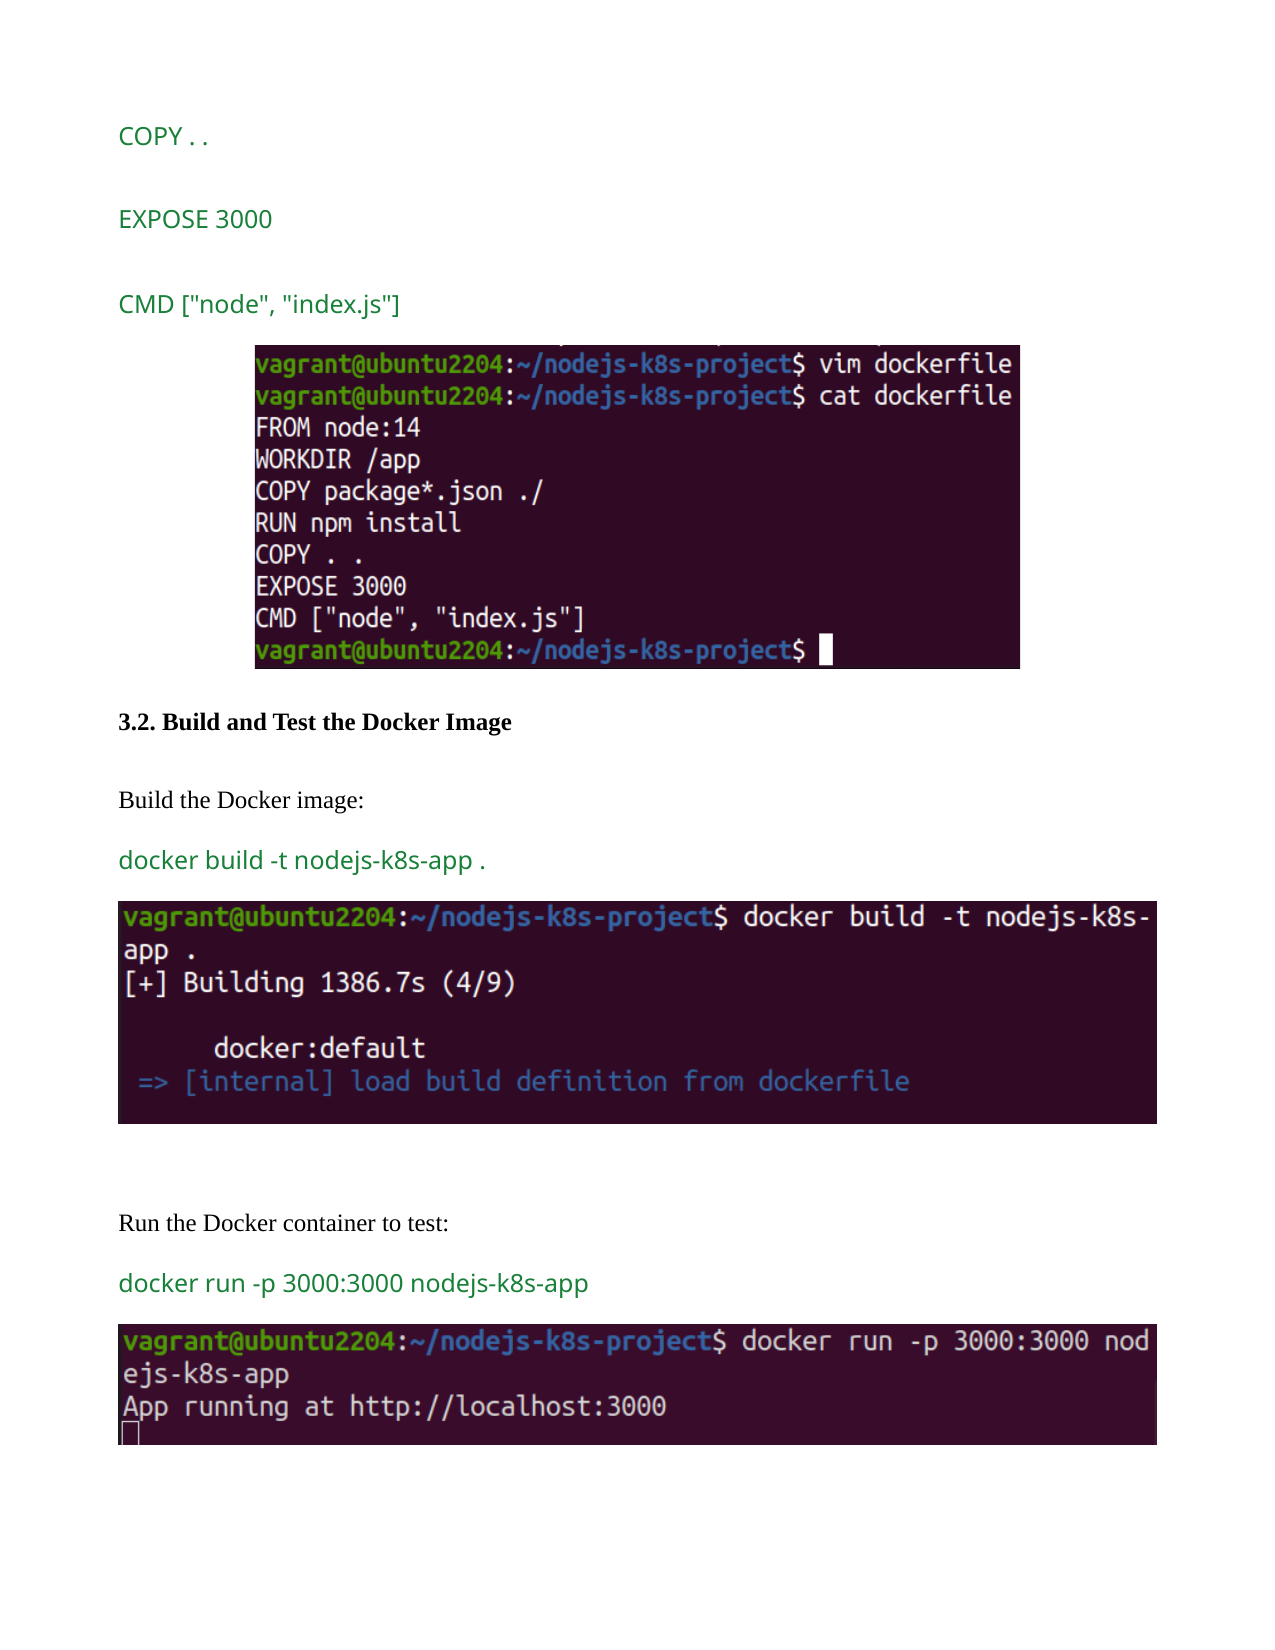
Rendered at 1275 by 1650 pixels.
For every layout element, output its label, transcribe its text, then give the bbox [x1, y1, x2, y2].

text Build the Docker image: docker build -t nodejs-k8s-app . [118, 785, 1157, 877]
picture [118, 1324, 1157, 1445]
text EXPOSE 3000 [118, 202, 1157, 236]
text Run the Docker container to test: docker run -p 3000:3000 nodejs-k8s-app [118, 1208, 1157, 1299]
text CMD ["node", "index.js"] [118, 286, 1157, 320]
picture [118, 901, 1157, 1124]
text 3.2. Build and Test the Docker Image [118, 707, 1157, 735]
picture [254, 345, 1021, 669]
text COPY . . [118, 118, 1157, 152]
